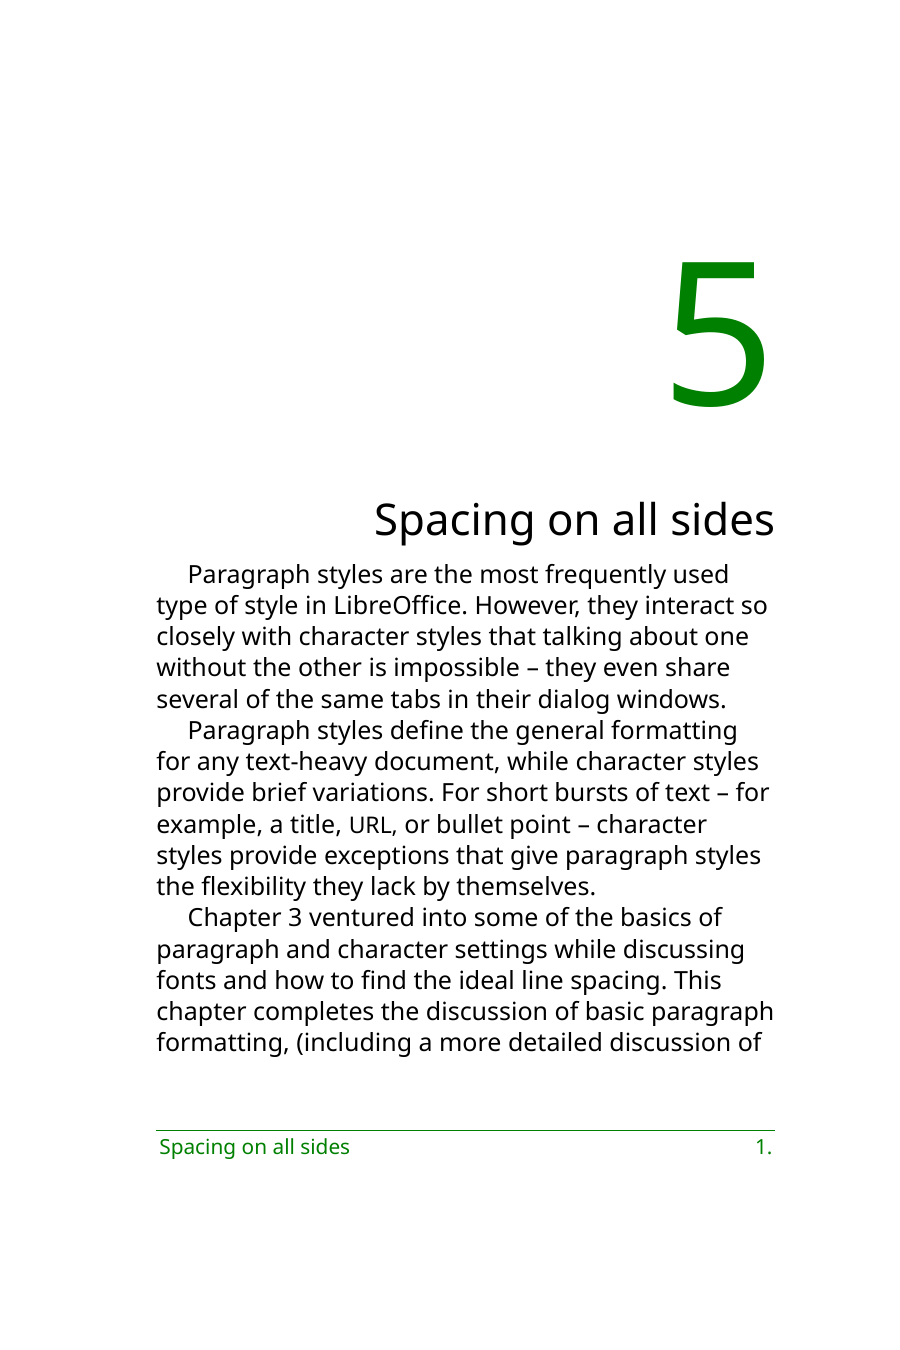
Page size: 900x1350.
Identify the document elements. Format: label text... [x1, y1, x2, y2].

text Chapter 3 ventured into some of the basics of paragraph and character settings while discussing fonts and how to find the ideal line spacing. This chapter completes the discussion of basic paragraph formatting, (including a more detailed discussion of [156, 902, 775, 1058]
text Paragraph styles define the general formatting for any text-heavy document, while character styles provide brief variations. For short bursts of text – for example, a title, URL, or bullet point – character styles provide exceptions that give paragraph styles the flexibility they lack by themselves. [156, 714, 775, 902]
text Paragraph styles are the most frequently used type of style in LibreOffice. However, they interact so closely with character styles that talking about one without the other is impossible – they even share several of the same tabs in their dialog windows. [156, 558, 775, 714]
subtitle Spacing on all sides [156, 489, 775, 549]
text 5 [156, 192, 775, 464]
